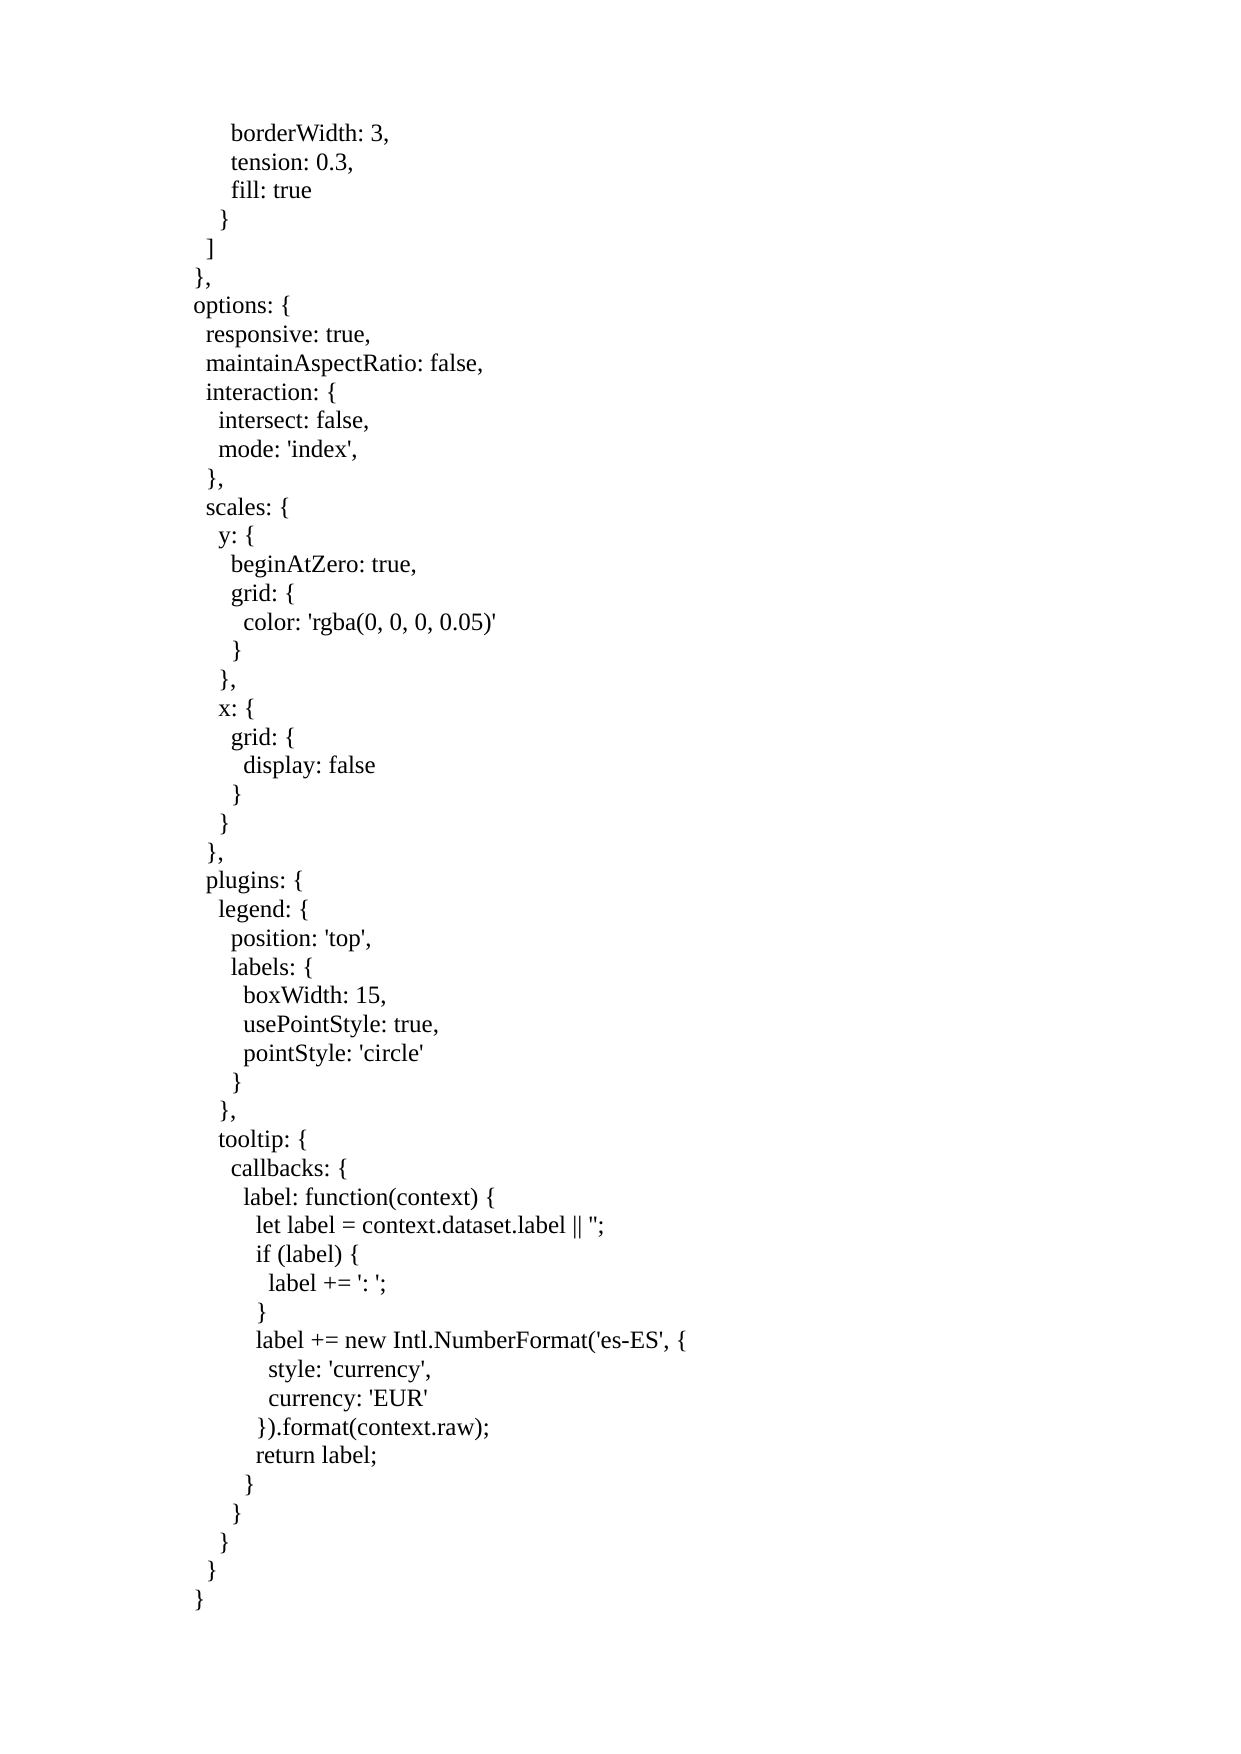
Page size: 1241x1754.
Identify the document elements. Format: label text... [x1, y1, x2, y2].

text ] [118, 233, 1122, 262]
text currency: 'EUR' [118, 1383, 1122, 1412]
text }, [118, 463, 1122, 492]
text borderWidth: 3, [118, 118, 1122, 147]
text }, [118, 664, 1122, 693]
text label += ': '; [118, 1268, 1122, 1297]
text }).format(context.raw); [118, 1412, 1122, 1441]
text label += new Intl.NumberFormat('es-ES', { [118, 1326, 1122, 1354]
text pointStyle: 'circle' [118, 1038, 1122, 1067]
text responsive: true, [118, 319, 1122, 348]
text grid: { [118, 722, 1122, 751]
text maintainAspectRatio: false, [118, 348, 1122, 377]
text color: 'rgba(0, 0, 0, 0.05)' [118, 607, 1122, 636]
text boxWidth: 15, [118, 981, 1122, 1009]
text options: { [118, 291, 1122, 319]
text grid: { [118, 578, 1122, 607]
text } [118, 1527, 1122, 1556]
text y: { [118, 521, 1122, 549]
text } [118, 779, 1122, 808]
text } [118, 636, 1122, 664]
text label: function(context) { [118, 1182, 1122, 1211]
text intersect: false, [118, 406, 1122, 434]
text beginAtZero: true, [118, 549, 1122, 578]
text let label = context.dataset.label || ''; [118, 1211, 1122, 1239]
text }, [118, 262, 1122, 291]
text }, [118, 1096, 1122, 1124]
text } [118, 1556, 1122, 1584]
text } [118, 1498, 1122, 1527]
text }, [118, 837, 1122, 866]
text tooltip: { [118, 1124, 1122, 1153]
text mode: 'index', [118, 434, 1122, 463]
text x: { [118, 693, 1122, 722]
text if (label) { [118, 1239, 1122, 1268]
text fill: true [118, 176, 1122, 204]
text style: 'currency', [118, 1354, 1122, 1383]
text } [118, 1584, 1122, 1613]
text } [118, 808, 1122, 837]
text callbacks: { [118, 1153, 1122, 1182]
text } [118, 1469, 1122, 1498]
text } [118, 204, 1122, 233]
text position: 'top', [118, 923, 1122, 952]
text display: false [118, 751, 1122, 779]
text legend: { [118, 894, 1122, 923]
text interaction: { [118, 377, 1122, 406]
text scales: { [118, 492, 1122, 521]
text tension: 0.3, [118, 147, 1122, 176]
text usePointStyle: true, [118, 1009, 1122, 1038]
text labels: { [118, 952, 1122, 981]
text plugins: { [118, 866, 1122, 894]
text } [118, 1067, 1122, 1096]
text } [118, 1297, 1122, 1326]
text return label; [118, 1441, 1122, 1469]
